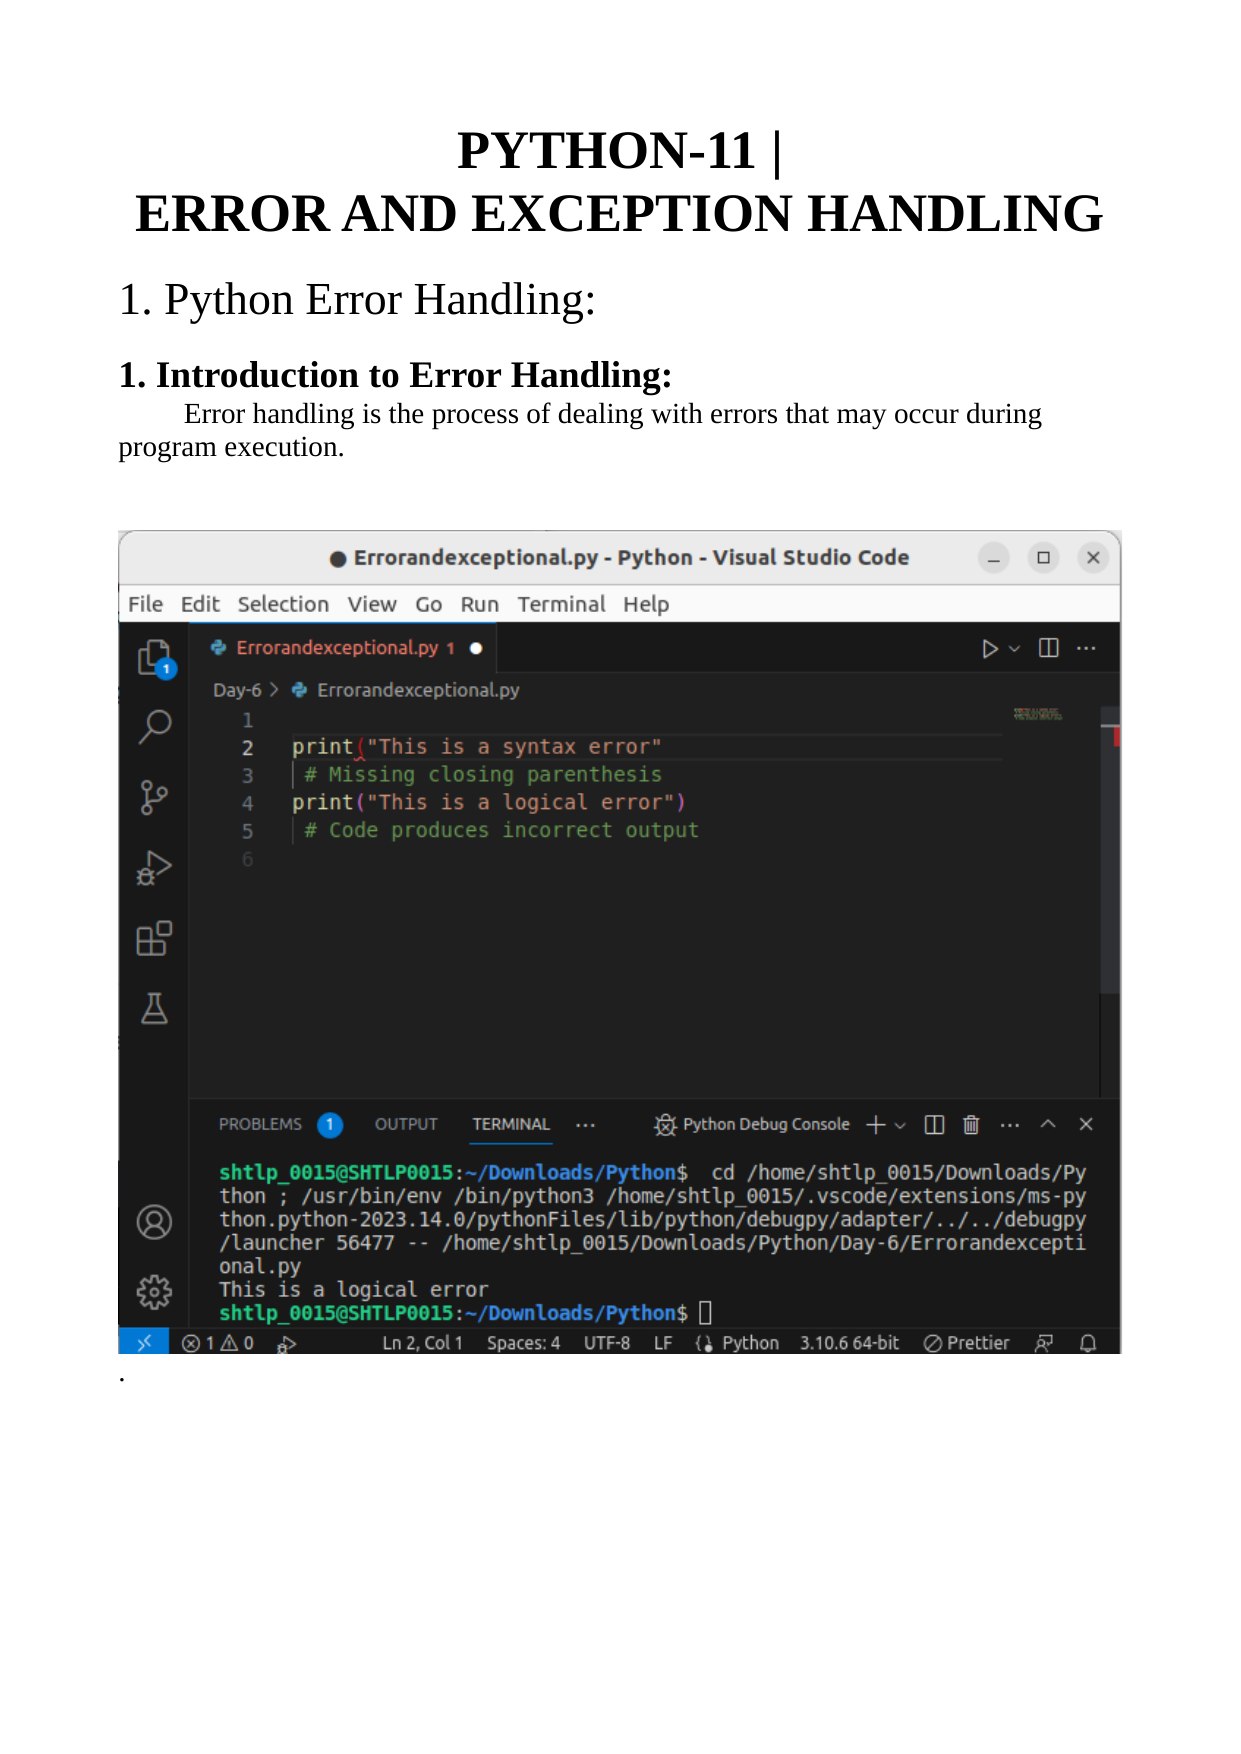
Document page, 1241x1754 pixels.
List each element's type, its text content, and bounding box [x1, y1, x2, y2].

text PYTHON-11 | [118, 118, 1122, 180]
text 1. Introduction to Error Handling: [118, 353, 1122, 396]
picture [118, 530, 1123, 1354]
text 1. Python Error Handling: [118, 271, 1122, 324]
text . [118, 1354, 1122, 1388]
text Error handling is the process of dealing with errors that may occur during program execution. [118, 396, 1122, 463]
text ERROR AND EXCEPTION HANDLING [118, 180, 1122, 243]
